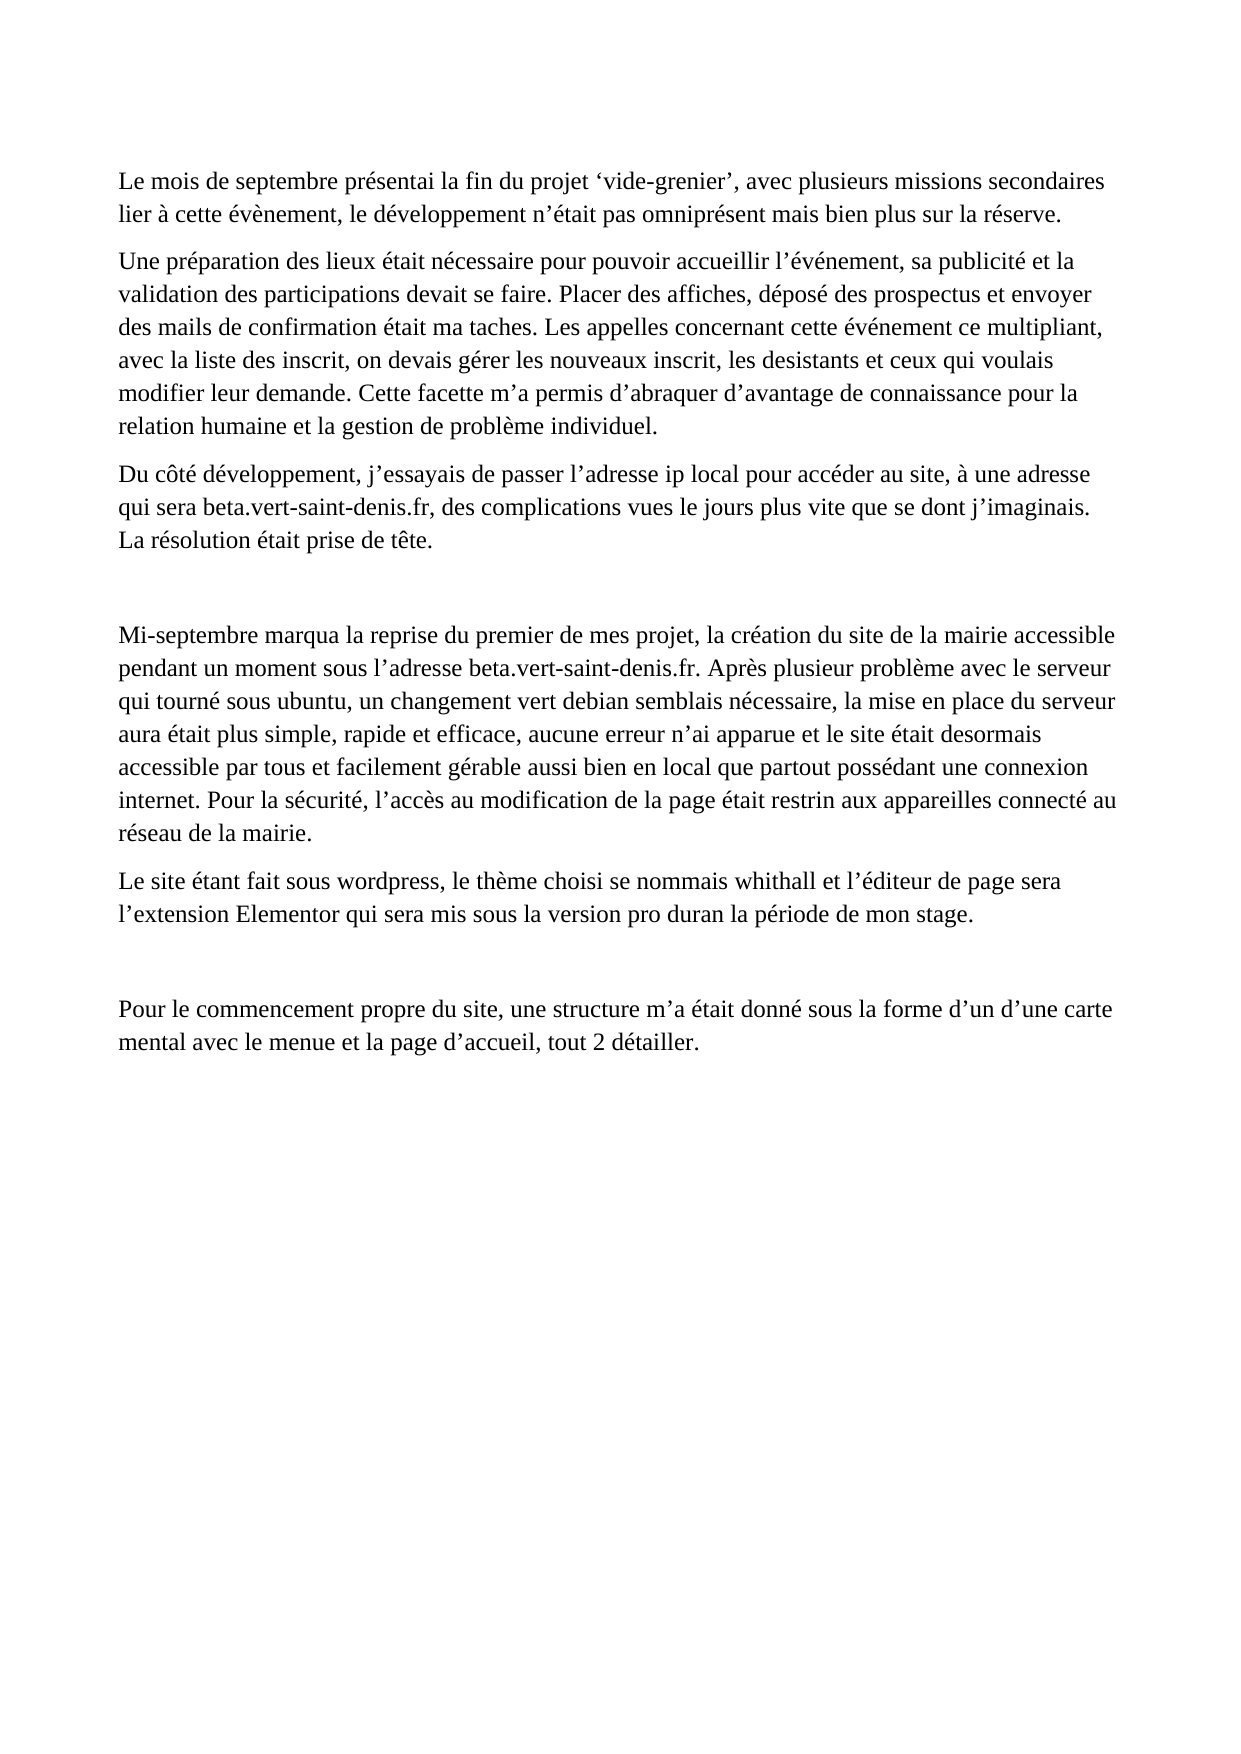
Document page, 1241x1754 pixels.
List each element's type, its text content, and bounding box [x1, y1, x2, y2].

text Pour le commencement propre du site, une structure m’a était donné sous la forme d’un d’une carte mental avec le menue et la page d’accueil, tout 2 détailler. [118, 994, 1122, 1056]
text Du côté développement, j’essayais de passer l’adresse ip local pour accéder au site, à une adresse qui sera beta.vert-saint-denis.fr, des complications vues le jours plus vite que se dont j’imaginais. La résolution était prise de tête. [118, 459, 1122, 554]
text Le mois de septembre présentai la fin du projet ‘vide-grenier’, avec plusieurs missions secondaires lier à cette évènement, le développement n’était pas omniprésent mais bien plus sur la réserve. [118, 166, 1122, 227]
text Le site étant fait sous wordpress, le thème choisi se nommais whithall et l’éditeur de page sera l’extension Elementor qui sera mis sous la version pro duran la période de mon stage. [118, 866, 1122, 928]
text Une préparation des lieux était nécessaire pour pouvoir accueillir l’événement, sa publicité et la validation des participations devait se faire. Placer des affiches, déposé des prospectus et envoyer des mails de confirmation était ma taches. Les appelles concernant cette événement ce multipliant, avec la liste des inscrit, on devais gérer les nouveaux inscrit, les desistants et ceux qui voulais modifier leur demande. Cette facette m’a permis d’abraquer d’avantage de connaissance pour la relation humaine et la gestion de problème individuel. [118, 246, 1122, 440]
text Mi-septembre marqua la reprise du premier de mes projet, la création du site de la mairie accessible pendant un moment sous l’adresse beta.vert-saint-denis.fr. Après plusieur problème avec le serveur qui tourné sous ubuntu, un changement vert debian semblais nécessaire, la mise en place du serveur aura était plus simple, rapide et efficace, aucune erreur n’ai apparue et le site était desormais accessible par tous et facilement gérable aussi bien en local que partout possédant une connexion internet. Pour la sécurité, l’accès au modification de la page était restrin aux appareilles connecté au réseau de la mairie. [118, 620, 1122, 847]
